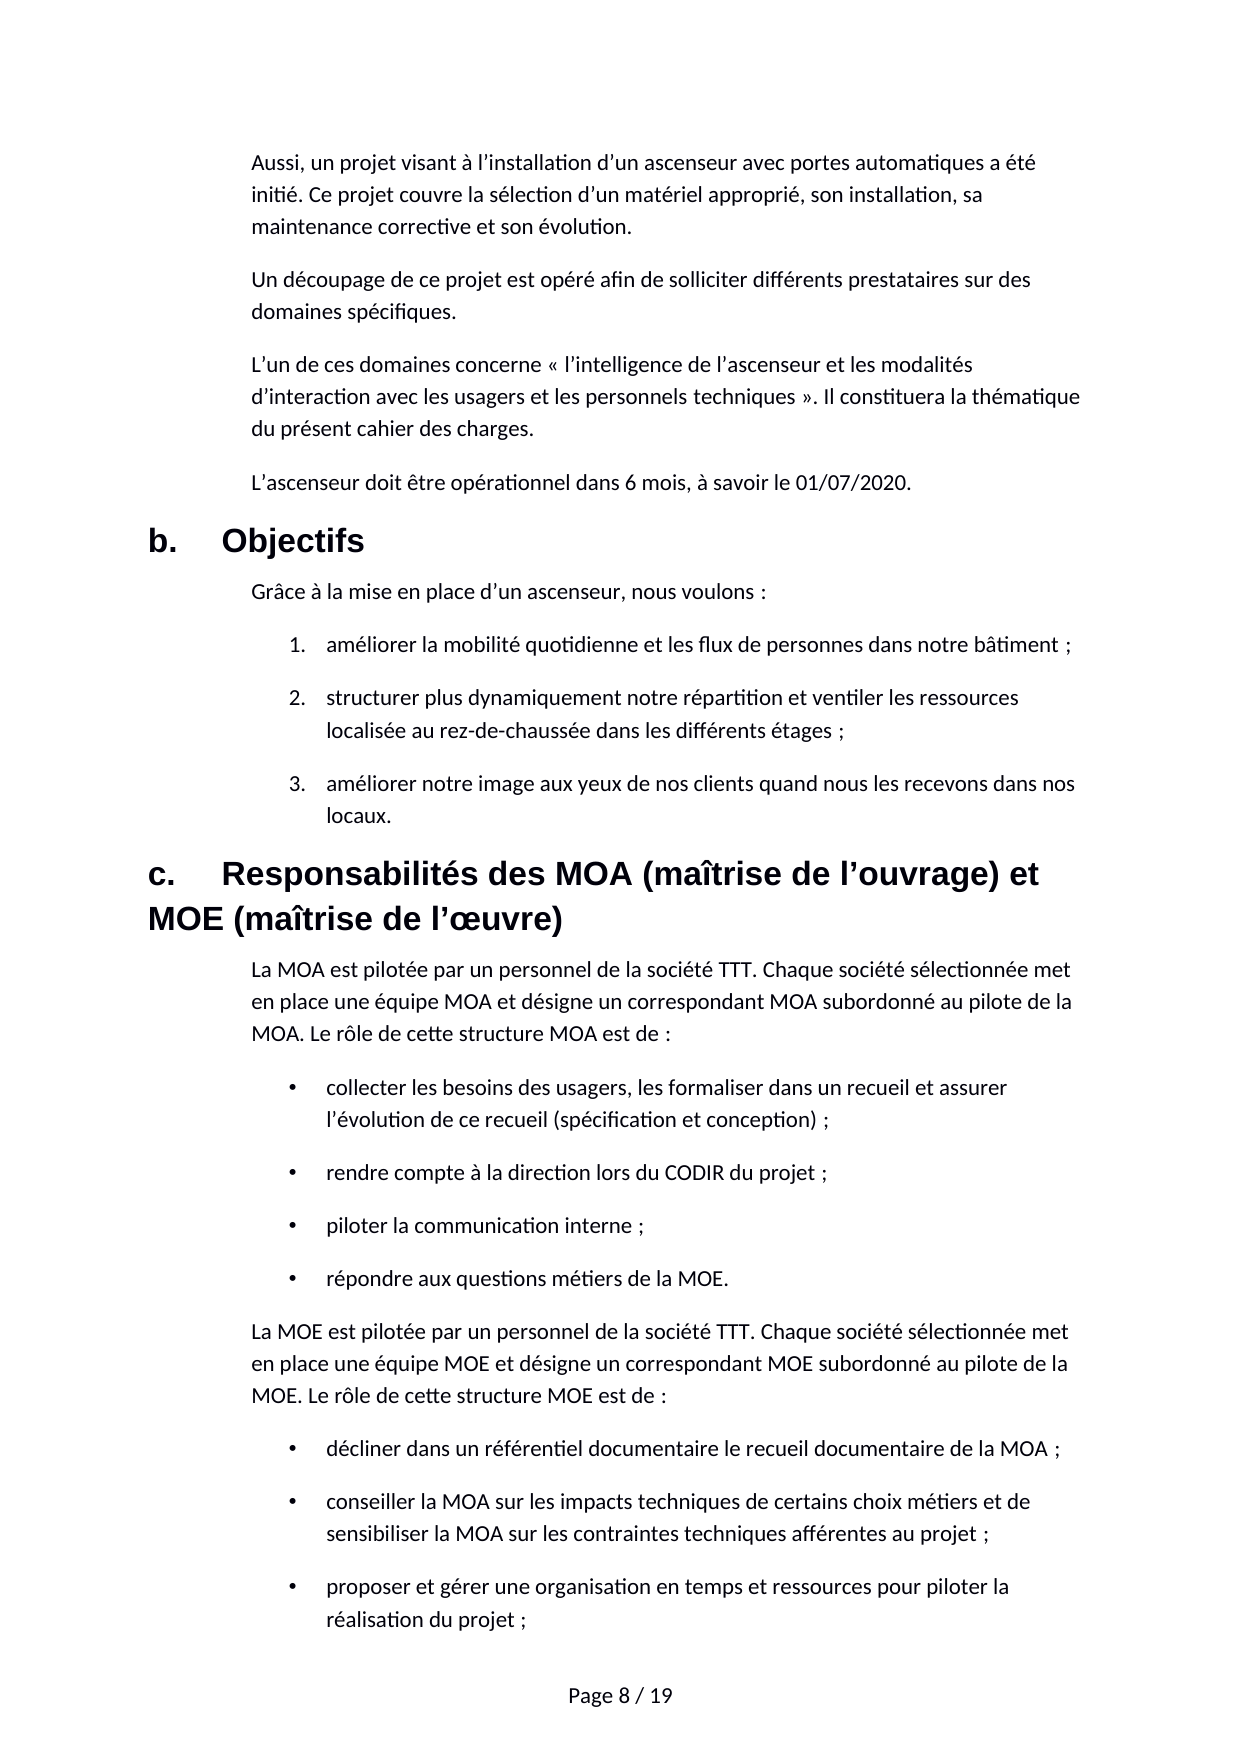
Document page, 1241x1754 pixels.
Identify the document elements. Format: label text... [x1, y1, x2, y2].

list rendre compte à la direction lors du CODIR du projet ; [288, 1158, 1093, 1186]
list piloter la communication interne ; [288, 1211, 1093, 1239]
list répondre aux questions métiers de la MOE. [288, 1264, 1093, 1292]
list améliorer la mobilité quotidienne et les flux de personnes dans notre bâtiment ; [288, 631, 1093, 658]
text L’ascenseur doit être opérationnel dans 6 mois, à savoir le 01/07/2020. [251, 468, 1093, 496]
text Grâce à la mise en place d’un ascenseur, nous voulons : [251, 577, 1093, 606]
list conseiller la MOA sur les impacts techniques de certains choix métiers et de sensibiliser la MOA sur les contraintes techniques afférentes au projet ; [288, 1487, 1093, 1547]
subtitle b. Objectifs [148, 521, 1093, 559]
subtitle c. Responsabilités des MOA (maîtrise de l’ouvrage) et MOE (maîtrise de l’œuvre) [148, 854, 1093, 937]
list structurer plus dynamiquement notre répartition et ventiler les ressources localisée au rez-de-chaussée dans les différents étages ; [288, 683, 1093, 744]
list décliner dans un référentiel documentaire le recueil documentaire de la MOA ; [288, 1434, 1093, 1462]
list proposer et gérer une organisation en temps et ressources pour piloter la réalisation du projet ; [288, 1572, 1093, 1633]
list collecter les besoins des usagers, les formaliser dans un recueil et assurer l’évolution de ce recueil (spécification et conception) ; [288, 1073, 1093, 1133]
text Aussi, un projet visant à l’installation d’un ascenseur avec portes automatiques a été initié. Ce projet couvre la sélection d’un matériel approprié, son installation, sa maintenance corrective et son évolution. [251, 148, 1093, 240]
text L’un de ces domaines concerne « l’intelligence de l’ascenseur et les modalités d’interaction avec les usagers et les personnels techniques ». Il constituera la thématique du présent cahier des charges. [251, 350, 1093, 443]
text La MOE est pilotée par un personnel de la société TTT. Chaque société sélectionnée met en place une équipe MOE et désigne un correspondant MOE subordonné au pilote de la MOE. Le rôle de cette structure MOE est de : [251, 1317, 1093, 1409]
text La MOA est pilotée par un personnel de la société TTT. Chaque société sélectionnée met en place une équipe MOA et désigne un correspondant MOA subordonné au pilote de la MOA. Le rôle de cette structure MOA est de : [251, 955, 1093, 1048]
text Un découpage de ce projet est opéré afin de solliciter différents prestataires sur des domaines spécifiques. [251, 265, 1093, 325]
list améliorer notre image aux yeux de nos clients quand nous les recevons dans nos locaux. [288, 769, 1093, 829]
